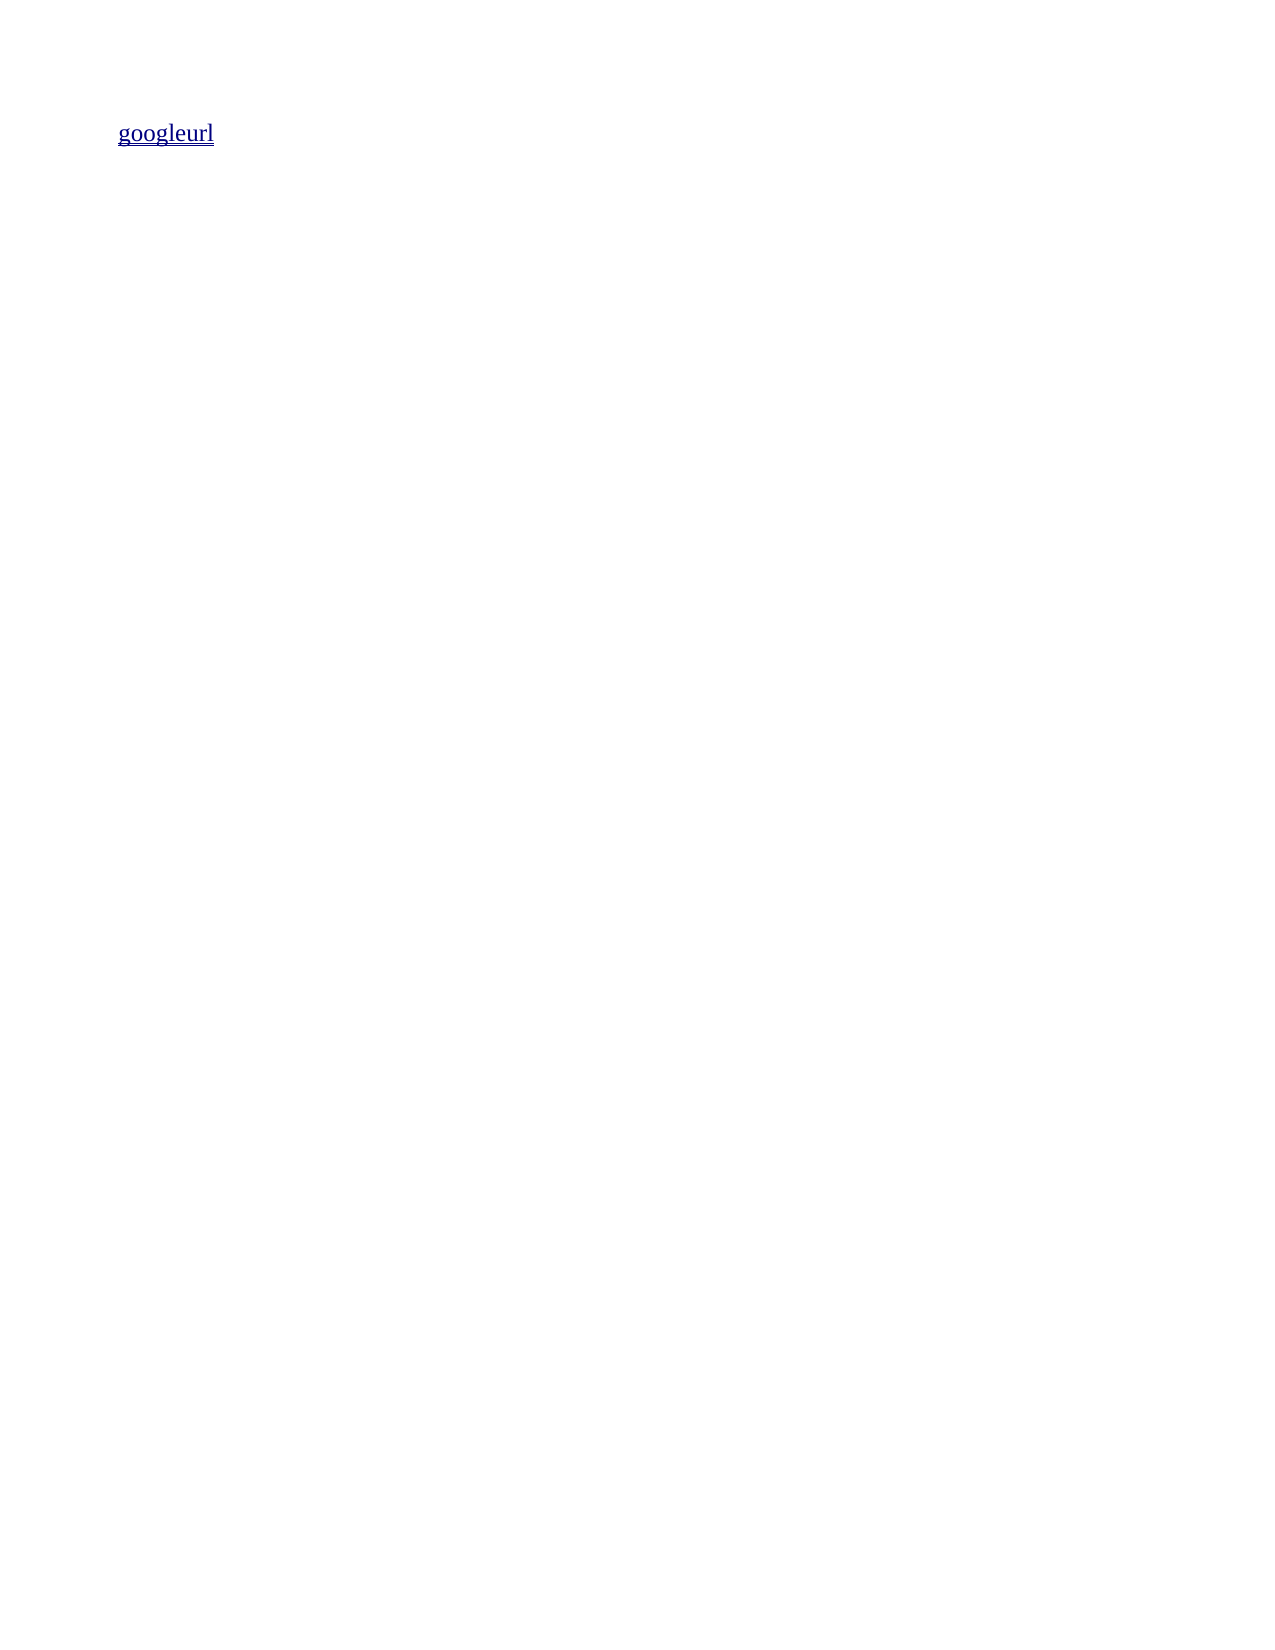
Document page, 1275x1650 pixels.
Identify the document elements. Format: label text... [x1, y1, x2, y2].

text googleurl [118, 118, 1157, 147]
